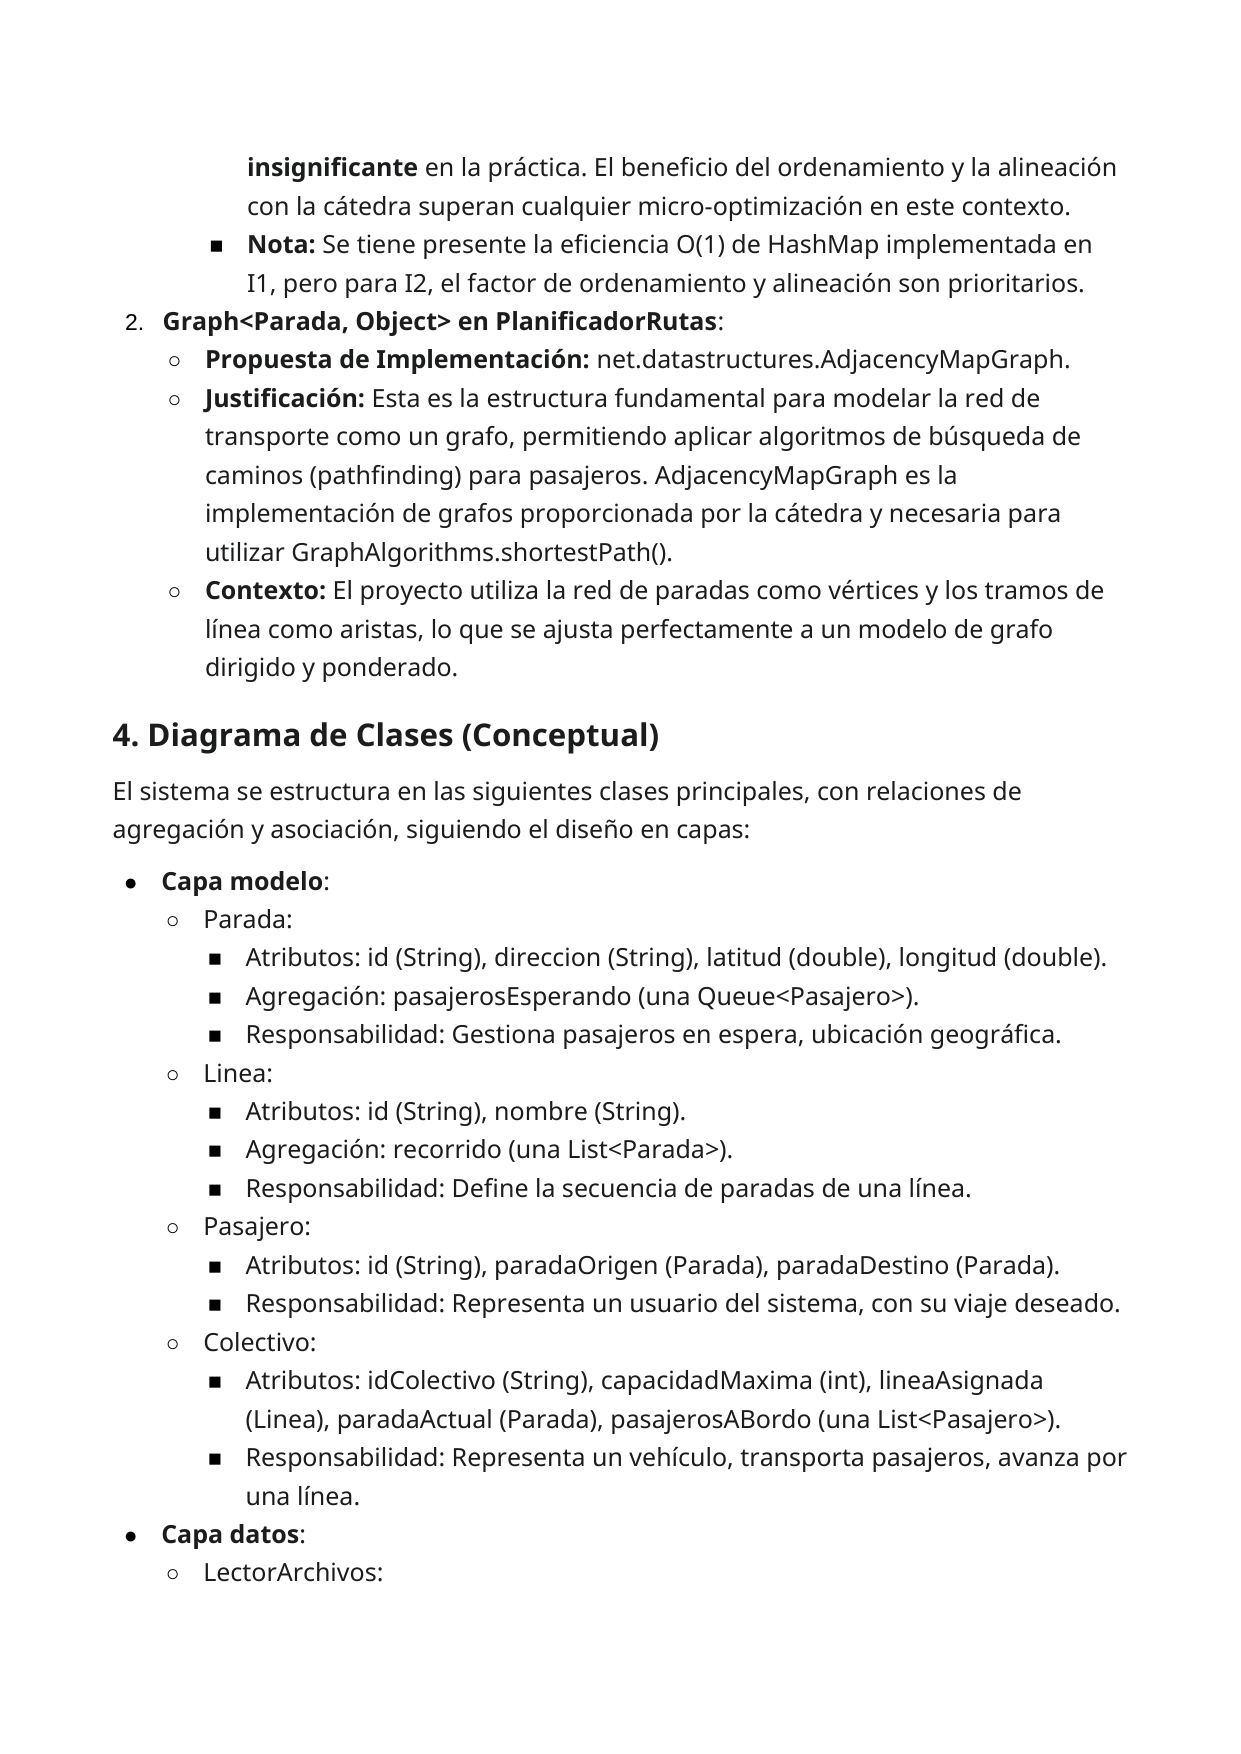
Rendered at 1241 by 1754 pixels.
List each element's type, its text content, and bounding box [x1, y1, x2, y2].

list Pasajero: [166, 1209, 1128, 1243]
list Responsabilidad: Representa un usuario del sistema, con su viaje deseado. [208, 1286, 1128, 1320]
list Nota: Se tiene presente la eficiencia O(1) de HashMap implementada en I1, pero para I2, el factor de ordenamiento y alineación son prioritarios. [209, 227, 1128, 299]
list Colectivo: [166, 1324, 1128, 1358]
list Propuesta de Implementación: net.datastructures.AdjacencyMapGraph. [167, 342, 1128, 376]
subtitle 4. Diagrama de Clases (Conceptual) [112, 713, 1128, 756]
list Linea: [166, 1055, 1128, 1089]
list Graph<Parada, Object> en PlanificadorRutas: [125, 304, 1128, 338]
list Atributos: id (String), paradaOrigen (Parada), paradaDestino (Parada). [208, 1247, 1128, 1282]
list Contexto: El proyecto utiliza la red de paradas como vértices y los tramos de línea como aristas, lo que se ajusta perfectamente a un modelo de grafo dirigido y ponderado. [167, 573, 1128, 684]
list Atributos: idColectivo (String), capacidadMaxima (int), lineaAsignada (Linea), paradaActual (Parada), pasajerosABordo (una List<Pasajero>). [208, 1363, 1128, 1435]
text El sistema se estructura en las siguientes clases principales, con relaciones de agregación y asociación, siguiendo el diseño en capas: [112, 774, 1128, 846]
list Atributos: id (String), direccion (String), latitud (double), longitud (double). [208, 940, 1128, 974]
list LectorArchivos: [166, 1555, 1128, 1589]
list Responsabilidad: Define la secuencia de paradas de una línea. [208, 1171, 1128, 1205]
list Responsabilidad: Gestiona pasajeros en espera, ubicación geográfica. [208, 1017, 1128, 1051]
list Agregación: pasajerosEsperando (una Queue<Pasajero>). [208, 978, 1128, 1012]
list Responsabilidad: Representa un vehículo, transporta pasajeros, avanza por una línea. [208, 1440, 1128, 1512]
list Capa datos: [123, 1517, 1128, 1551]
list Agregación: recorrido (una List<Parada>). [208, 1132, 1128, 1166]
list Atributos: id (String), nombre (String). [208, 1094, 1128, 1128]
list Capa modelo: [123, 863, 1128, 897]
list Justificación: Esta es la estructura fundamental para modelar la red de transporte como un grafo, permitiendo aplicar algoritmos de búsqueda de caminos (pathfinding) para pasajeros. AdjacencyMapGraph es la implementación de grafos proporcionada por la cátedra y necesaria para utilizar GraphAlgorithms.shortestPath(). [167, 381, 1128, 568]
list insignificante en la práctica. El beneficio del ordenamiento y la alineación con la cátedra superan cualquier micro-optimización en este contexto. [209, 150, 1128, 222]
list Parada: [166, 902, 1128, 936]
